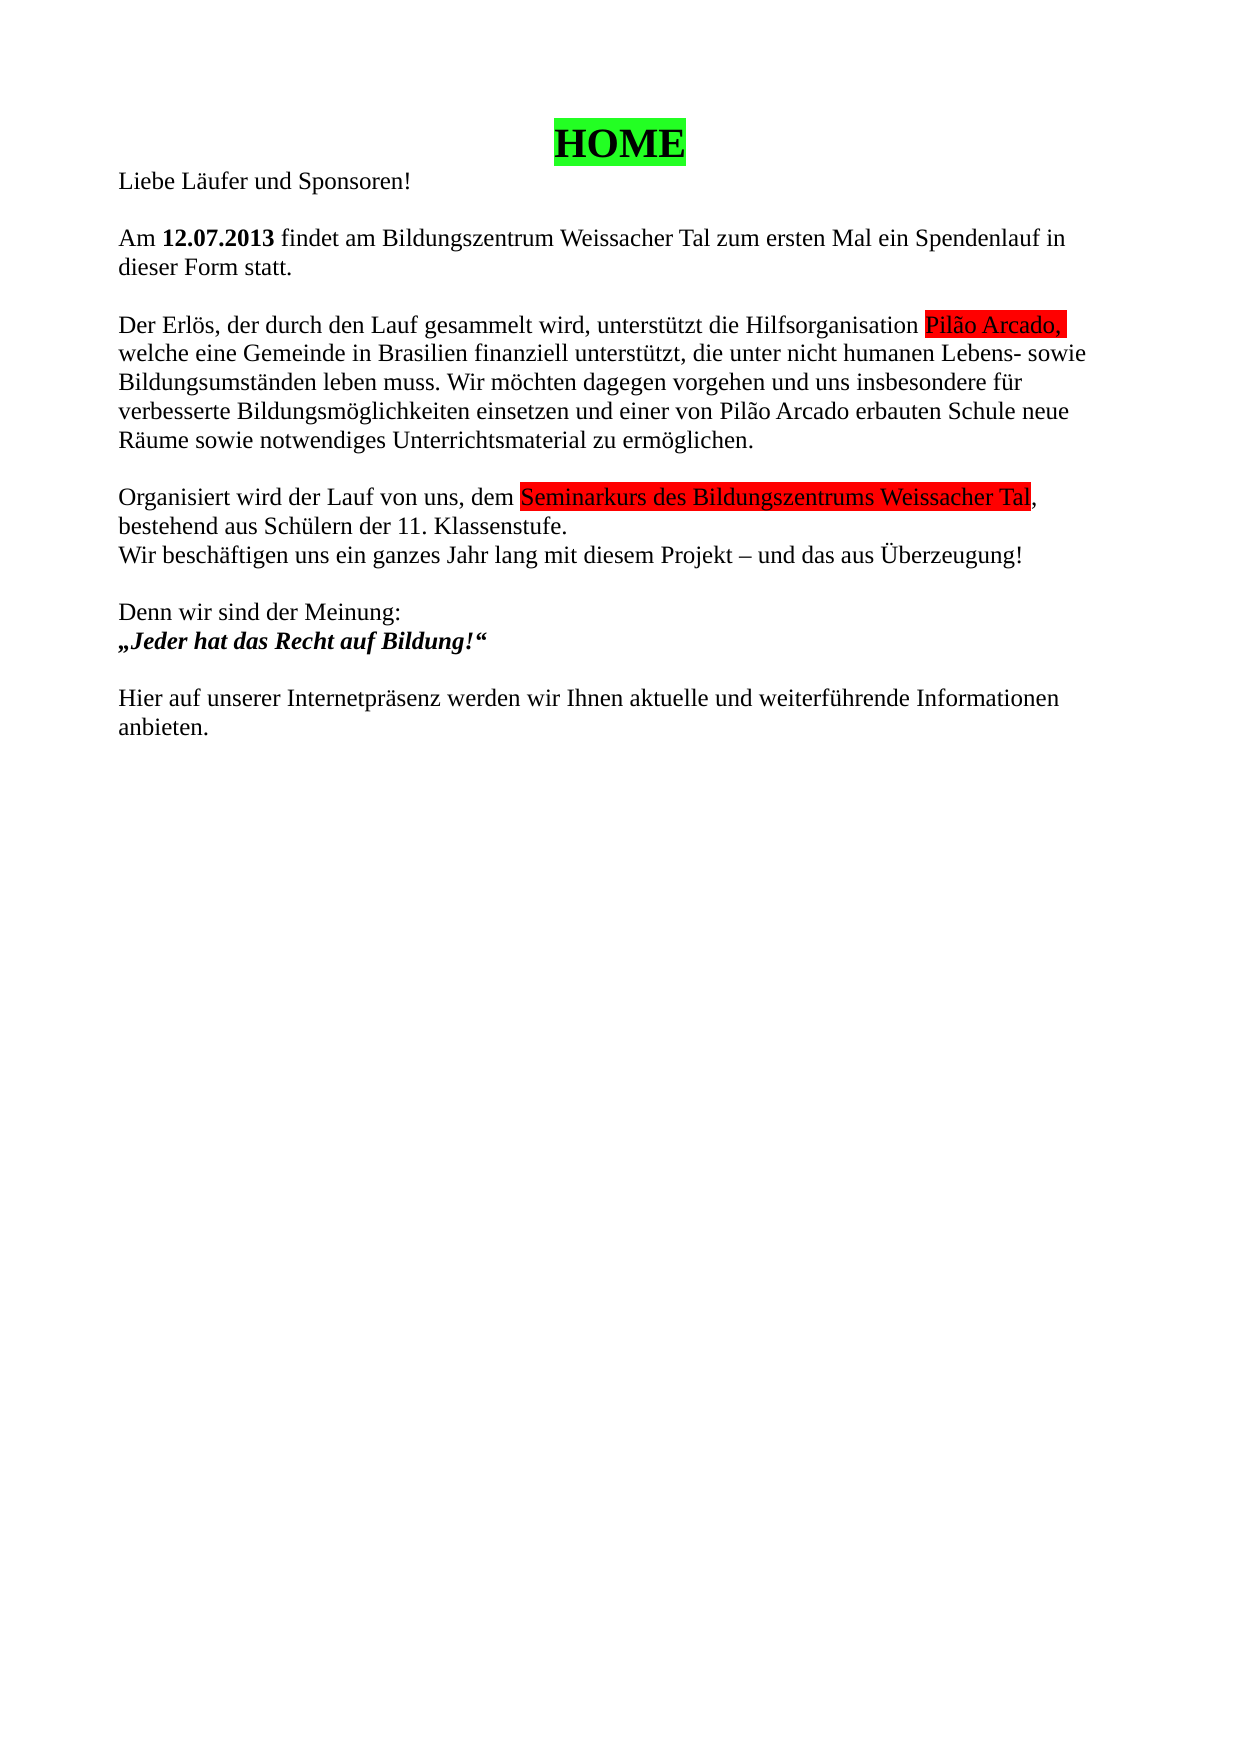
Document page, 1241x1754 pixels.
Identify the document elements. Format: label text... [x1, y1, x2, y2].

text Der Erlös, der durch den Lauf gesammelt wird, unterstützt die Hilfsorganisation Pilão Arcado, welche eine Gemeinde in Brasilien finanziell unterstützt, die unter nicht humanen Lebens- sowie Bildungsumständen leben muss. Wir möchten dagegen vorgehen und uns insbesondere für verbesserte Bildungsmöglichkeiten einsetzen und einer von Pilão Arcado erbauten Schule neue Räume sowie notwendiges Unterrichtsmaterial zu ermöglichen. [118, 310, 1122, 453]
text Denn wir sind der Meinung: [118, 597, 1122, 626]
text Hier auf unserer Internetpräsenz werden wir Ihnen aktuelle und weiterführende Informationen anbieten. [118, 683, 1122, 741]
text „Jeder hat das Recht auf Bildung!“ [118, 626, 1122, 655]
text Wir beschäftigen uns ein ganzes Jahr lang mit diesem Projekt – und das aus Überzeugung! [118, 540, 1122, 568]
text Organisiert wird der Lauf von uns, dem Seminarkurs des Bildungszentrums Weissacher Tal, bestehend aus Schülern der 11. Klassenstufe. [118, 482, 1122, 540]
text Liebe Läufer und Sponsoren! [118, 166, 1122, 195]
text Am 12.07.2013 findet am Bildungszentrum Weissacher Tal zum ersten Mal ein Spendenlauf in dieser Form statt. [118, 223, 1122, 281]
text HOME [118, 118, 1122, 166]
